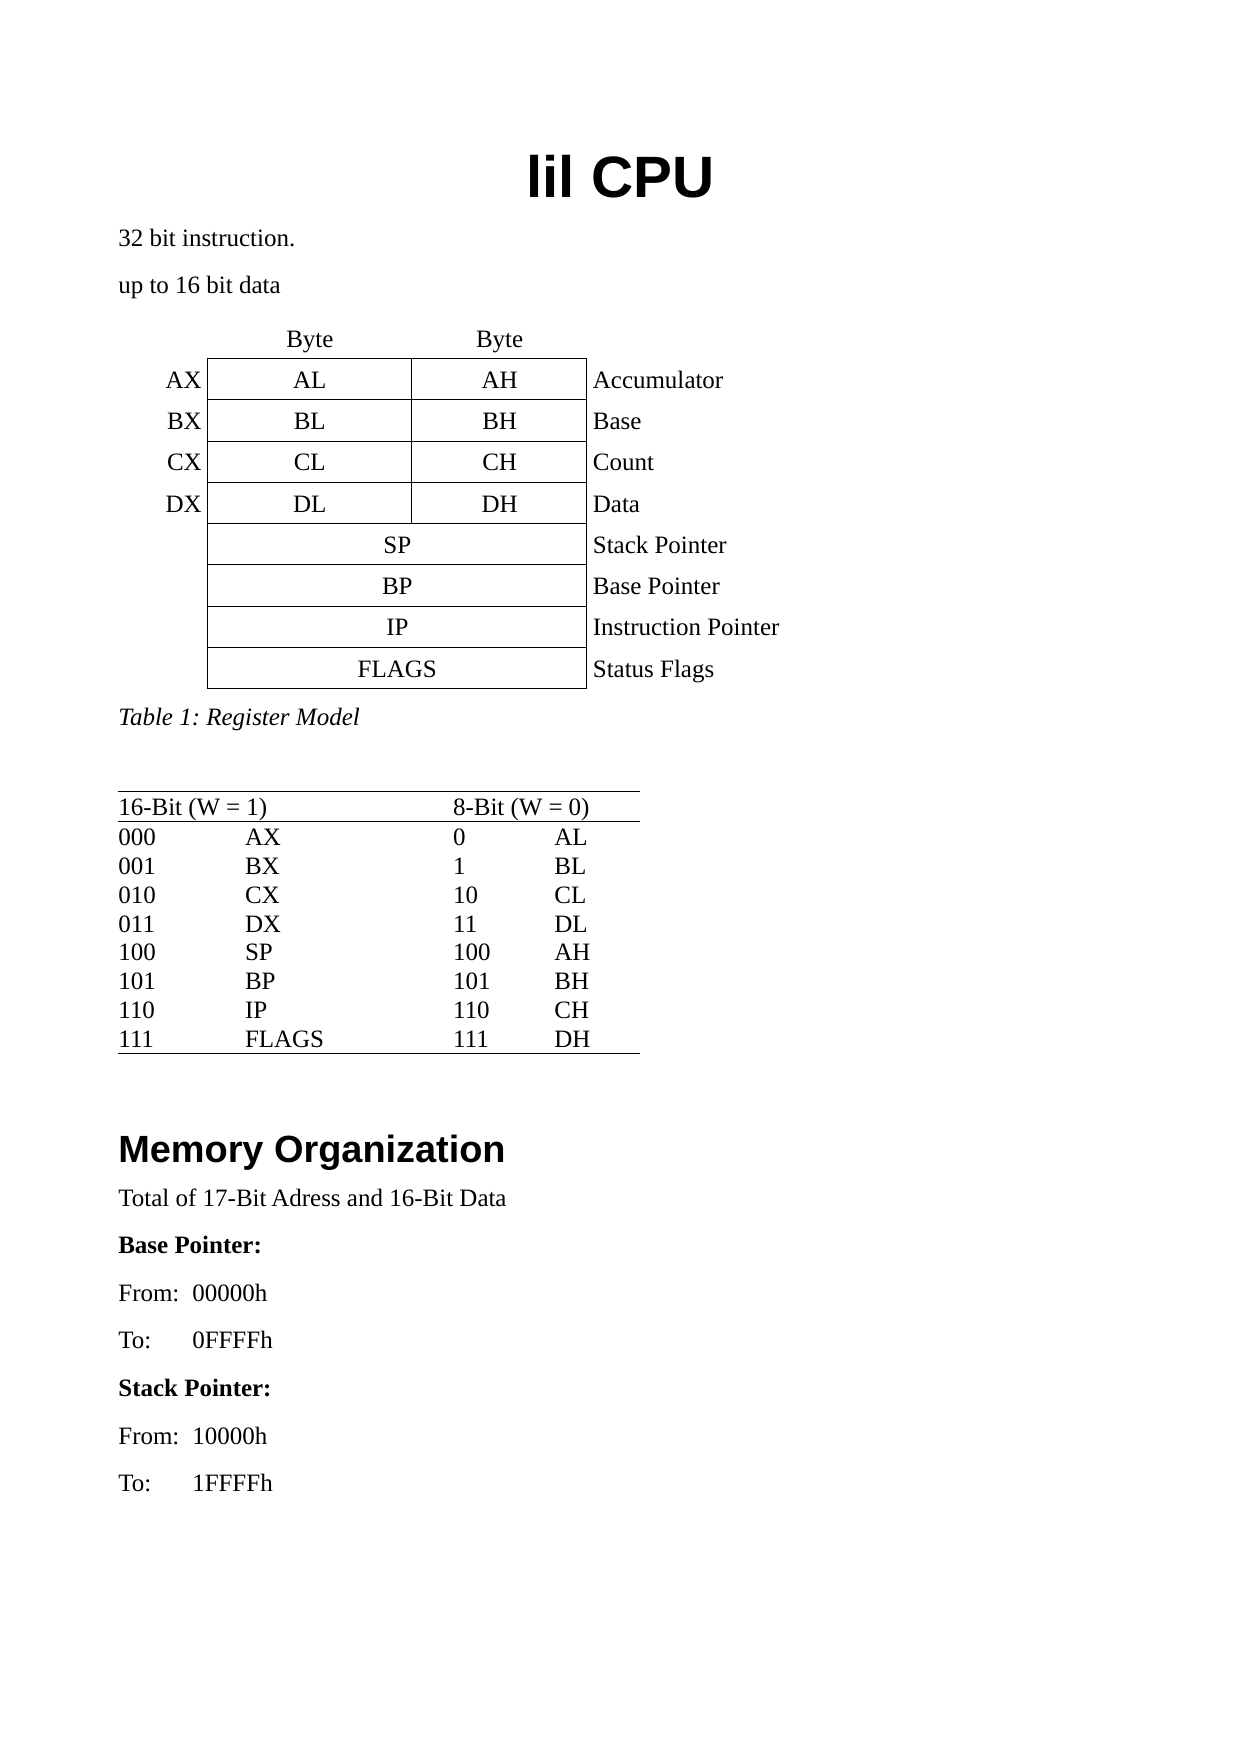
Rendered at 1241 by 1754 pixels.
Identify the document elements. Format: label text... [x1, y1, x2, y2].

table_cell 10 [453, 880, 554, 909]
table_header [587, 318, 1123, 358]
table_cell Base Pointer [587, 564, 1123, 606]
table_cell BP [208, 565, 586, 606]
table_header 8-Bit (W = 0) [453, 792, 640, 821]
table_header 16-Bit (W = 1) [118, 792, 453, 821]
table_cell BP [245, 966, 453, 995]
table_cell 1 [453, 851, 554, 880]
table_cell SP [208, 524, 586, 564]
table_cell 000 [118, 822, 245, 851]
table_cell 100 [118, 938, 245, 966]
table_cell AL [208, 359, 411, 399]
table_cell [118, 564, 207, 606]
table_header Byte [412, 318, 587, 358]
table_header Byte [207, 318, 412, 358]
table_cell CX [245, 880, 453, 909]
table_cell DH [412, 483, 586, 523]
table_cell IP [208, 607, 586, 647]
table_cell AX [245, 822, 453, 851]
table_cell [118, 647, 207, 688]
text From: 00000h [118, 1278, 1122, 1307]
table_cell AL [554, 822, 640, 851]
table_cell AX [118, 358, 207, 399]
table_header [118, 318, 207, 358]
text From: 10000h [118, 1421, 1122, 1449]
table_cell BH [554, 966, 640, 995]
text Base Pointer: [118, 1230, 1122, 1259]
table_cell CL [208, 442, 411, 482]
table_cell 011 [118, 909, 245, 937]
table_cell 101 [118, 966, 245, 995]
table_cell [118, 606, 207, 647]
table_cell BL [554, 851, 640, 880]
table_cell 0 [453, 822, 554, 851]
table_cell SP [245, 938, 453, 966]
table_cell 100 [453, 938, 554, 966]
table_cell DX [118, 482, 207, 523]
table_cell DL [208, 483, 411, 523]
table_cell BX [245, 851, 453, 880]
text up to 16 bit data [118, 270, 1122, 299]
table_cell CX [118, 441, 207, 482]
table_cell 110 [118, 995, 245, 1024]
table_cell 110 [453, 995, 554, 1024]
table_cell DL [554, 909, 640, 937]
table_cell 001 [118, 851, 245, 880]
subtitle Memory Organization [118, 1127, 1122, 1170]
table_cell BH [412, 400, 586, 441]
table_cell 101 [453, 966, 554, 995]
table_cell AH [554, 938, 640, 966]
table_cell 010 [118, 880, 245, 909]
text 32 bit instruction. [118, 223, 1122, 251]
table_cell Stack Pointer [587, 523, 1123, 564]
table_cell 11 [453, 909, 554, 937]
text Table 1: Register Model [118, 702, 1122, 730]
table_cell Status Flags [587, 647, 1123, 688]
text Stack Pointer: [118, 1373, 1122, 1402]
table_cell CH [412, 442, 586, 482]
table_cell DX [245, 909, 453, 937]
table_cell FLAGS [208, 648, 586, 688]
text Total of 17-Bit Adress and 16-Bit Data [118, 1183, 1122, 1211]
table_cell AH [412, 359, 586, 399]
table_cell 111 [118, 1024, 245, 1052]
table_cell Base [587, 399, 1123, 441]
table_cell [118, 523, 207, 564]
table_cell CH [554, 995, 640, 1024]
table_cell DH [554, 1024, 640, 1052]
table_cell IP [245, 995, 453, 1024]
text To: 1FFFFh [118, 1468, 1122, 1497]
table_cell Data [587, 482, 1123, 523]
table_cell Accumulator [587, 358, 1123, 399]
table_cell Count [587, 441, 1123, 482]
table_cell CL [554, 880, 640, 909]
table_cell Instruction Pointer [587, 606, 1123, 647]
table_cell FLAGS [245, 1024, 453, 1052]
table_cell BX [118, 399, 207, 441]
text To: 0FFFFh [118, 1326, 1122, 1354]
table_cell 111 [453, 1024, 554, 1052]
table_cell BL [208, 400, 411, 441]
title lil CPU [118, 143, 1122, 210]
